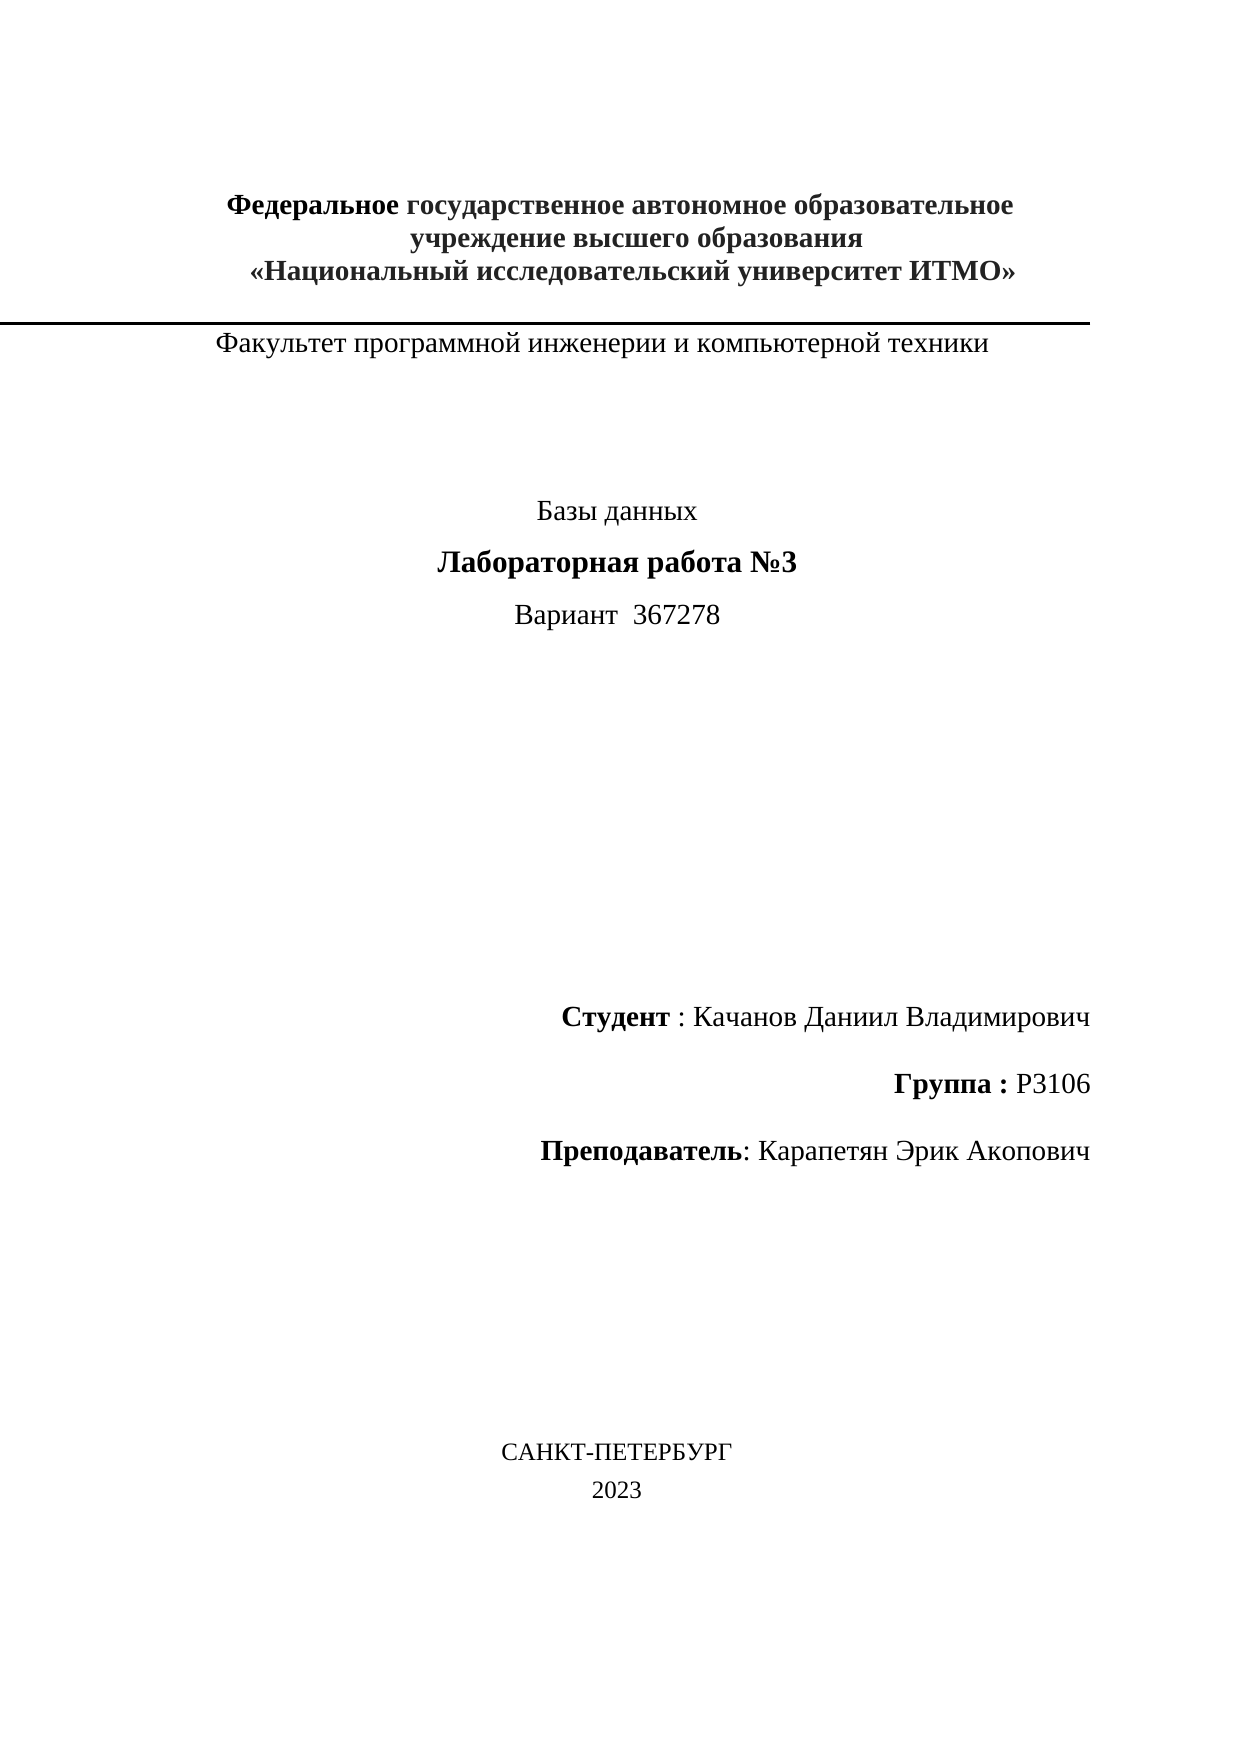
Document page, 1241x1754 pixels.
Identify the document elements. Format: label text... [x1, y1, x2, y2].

text Студент : Качанов Даниил Владимирович [144, 999, 1090, 1033]
text Преподаватель: Карапетян Эрик Акопович [144, 1133, 1090, 1167]
text САНКТ-ПЕТЕРБУРГ [143, 1437, 1090, 1466]
text учреждение высшего образования [114, 221, 1090, 254]
text «Национальный исследовательский университет ИТМО» [114, 254, 1090, 287]
text Факультет программной инженерии и компьютерной техники [114, 325, 1090, 358]
text Базы данных [144, 493, 1090, 526]
text Лабораторная работа №3 [144, 543, 1090, 579]
text Вариант 367278 [144, 597, 1090, 630]
text Федеральное государственное автономное образовательное [150, 188, 1090, 221]
text 2023 [143, 1476, 1090, 1504]
text Группа : P3106 [144, 1066, 1090, 1100]
